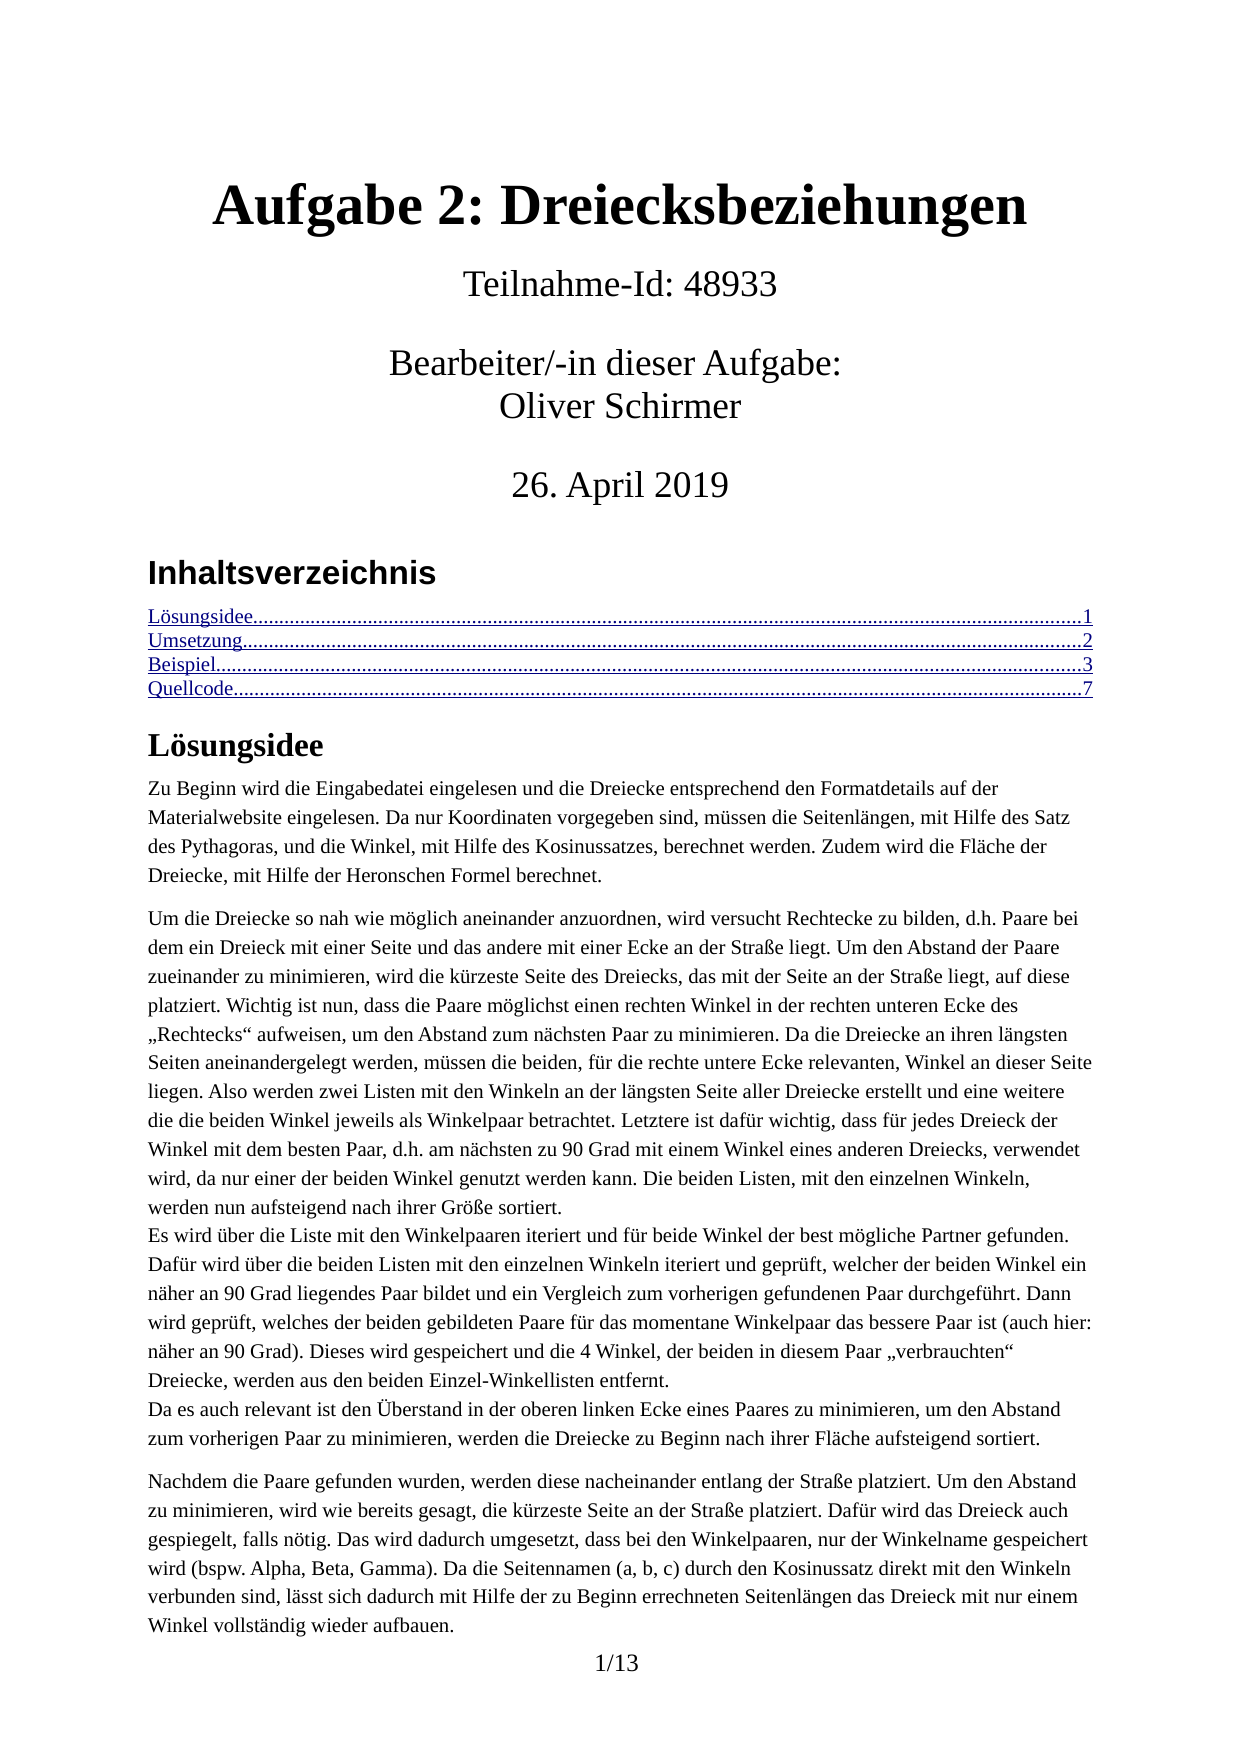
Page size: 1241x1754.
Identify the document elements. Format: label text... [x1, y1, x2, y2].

text Um die Dreiecke so nah wie möglich aneinander anzuordnen, wird versucht Rechtecke zu bilden, d.h. Paare bei dem ein Dreieck mit einer Seite und das andere mit einer Ecke an der Straße liegt. Um den Abstand der Paare zueinander zu minimieren, wird die kürzeste Seite des Dreiecks, das mit der Seite an der Straße liegt, auf diese platziert. Wichtig ist nun, dass die Paare möglichst einen rechten Winkel in der rechten unteren Ecke des „Rechtecks“ aufweisen, um den Abstand zum nächsten Paar zu minimieren. Da die Dreiecke an ihren längsten Seiten aneinandergelegt werden, müssen die beiden, für die rechte untere Ecke relevanten, Winkel an dieser Seite liegen. Also werden zwei Listen mit den Winkeln an der längsten Seite aller Dreiecke erstellt und eine weitere die die beiden Winkel jeweils als Winkelpaar betrachtet. Letztere ist dafür wichtig, dass für jedes Dreieck der Winkel mit dem besten Paar, d.h. am nächsten zu 90 Grad mit einem Winkel eines anderen Dreiecks, verwendet wird, da nur einer der beiden Winkel genutzt werden kann. Die beiden Listen, mit den einzelnen Winkeln, werden nun aufsteigend nach ihrer Größe sortiert. Es wird über die Liste mit den Winkelpaaren iteriert und für beide Winkel der best mögliche Partner gefunden. Dafür wird über die beiden Listen mit den einzelnen Winkeln iteriert und geprüft, welcher der beiden Winkel ein näher an 90 Grad liegendes Paar bildet und ein Vergleich zum vorherigen gefundenen Paar durchgeführt. Dann wird geprüft, welches der beiden gebildeten Paare für das momentane Winkelpaar das bessere Paar ist (auch hier: näher an 90 Grad). Dieses wird gespeichert und die 4 Winkel, der beiden in diesem Paar „verbrauchten“ Dreiecke, werden aus den beiden Einzel-Winkellisten entfernt. Da es auch relevant ist den Überstand in der oberen linken Ecke eines Paares zu minimieren, um den Abstand zum vorherigen Paar zu minimieren, werden die Dreiecke zu Beginn nach ihrer Fläche aufsteigend sortiert. [148, 906, 1093, 1449]
text Lösungsidee 1 [148, 604, 1093, 625]
text Zu Beginn wird die Eingabedatei eingelesen und die Dreiecke entsprechend den Formatdetails auf der Materialwebsite eingelesen. Da nur Koordinaten vorgegeben sind, müssen die Seitenlängen, mit Hilfe des Satz des Pythagoras, und die Winkel, mit Hilfe des Kosinussatzes, berechnet werden. Zudem wird die Fläche der Dreiecke, mit Hilfe der Heronschen Formel berechnet. [148, 776, 1093, 887]
title Aufgabe 2: Dreiecksbeziehungen [148, 170, 1093, 237]
subtitle Inhaltsverzeichnis [148, 553, 1093, 591]
subtitle Bearbeiter/-in dieser Aufgabe: Oliver Schirmer [148, 340, 1093, 427]
text Nachdem die Paare gefunden wurden, werden diese nacheinander entlang der Straße platziert. Um den Abstand zu minimieren, wird wie bereits gesagt, die kürzeste Seite an der Straße platziert. Dafür wird das Dreieck auch gespiegelt, falls nötig. Das wird dadurch umgesetzt, dass bei den Winkelpaaren, nur der Winkelname gespeichert wird (bspw. Alpha, Beta, Gamma). Da die Seitennamen (a, b, c) durch den Kosinussatz direkt mit den Winkeln verbunden sind, lässt sich dadurch mit Hilfe der zu Beginn errechneten Seitenlängen das Dreieck mit nur einem Winkel vollständig wieder aufbauen. [148, 1469, 1093, 1637]
text Quellcode 7 [148, 676, 1093, 697]
text Umsetzung 2 [148, 628, 1093, 649]
subtitle 26. April 2019 [148, 462, 1093, 505]
subtitle Lösungsidee [148, 725, 1093, 763]
text Beispiel 3 [148, 652, 1093, 673]
subtitle Teilnahme-Id: 48933 [148, 262, 1093, 305]
